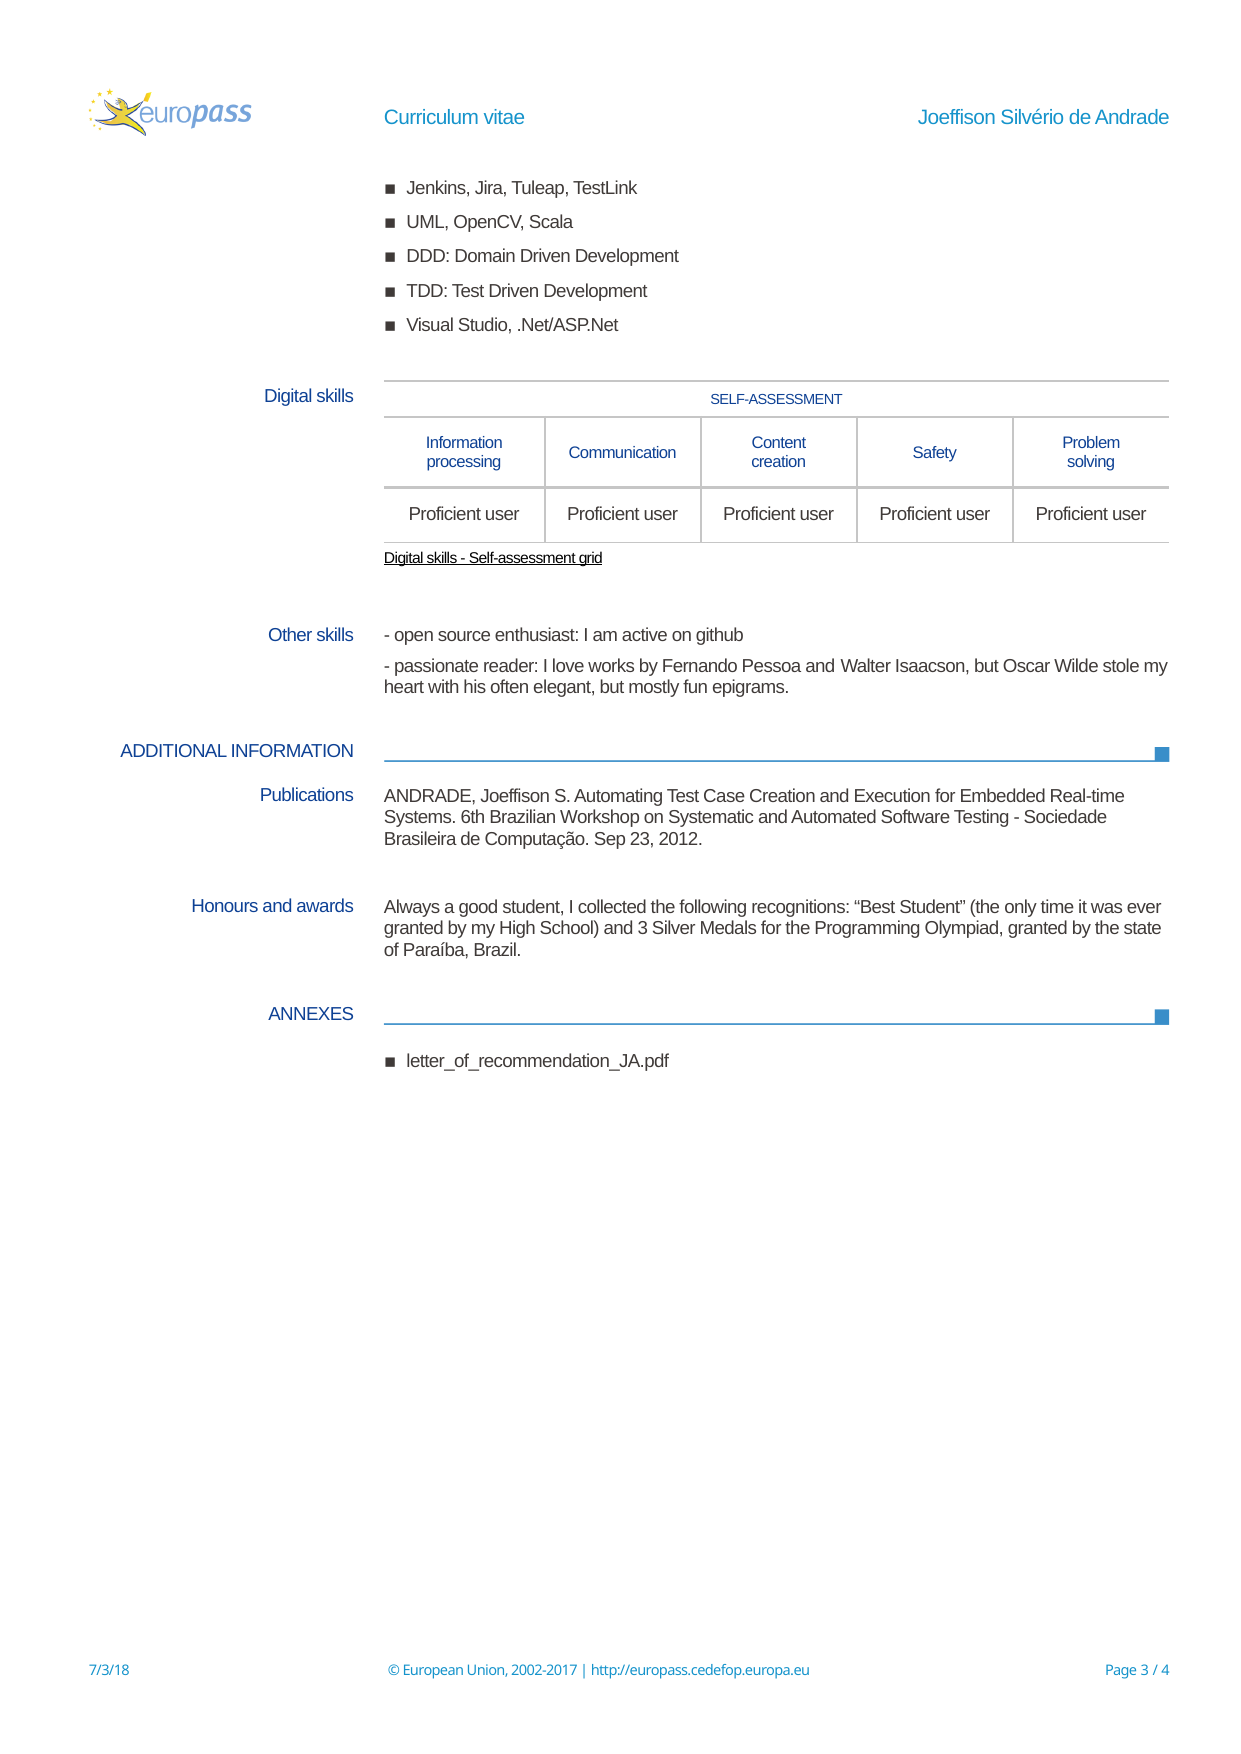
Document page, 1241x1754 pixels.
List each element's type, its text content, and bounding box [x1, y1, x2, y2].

table_header Other skills [89, 621, 384, 703]
table_cell Digital skills - Self-assessment grid [384, 543, 1169, 584]
table_header - open source enthusiast: I am active on github - passionate reader: I love works by Fernando Pessoa and Walter Isaacson, but Oscar Wilde stole my heart with his often elegant, but mostly fun epigrams. [384, 621, 1169, 703]
table_cell Problem solving [1014, 418, 1169, 486]
table_header [89, 1044, 384, 1078]
table_header ANNEXES [89, 1003, 384, 1024]
table_cell Proficient user [1014, 489, 1169, 542]
table_cell Safety [858, 418, 1012, 486]
table_header [384, 1044, 1169, 1078]
table_header [384, 1003, 1169, 1009]
table_header [89, 171, 384, 343]
picture [88, 88, 252, 136]
table_header During my 3-year-long position at Virtus and my bachelor, I was always excited to learn new technologies in the labs I joined. I also love courses related to Design Patterns and Mathmatics. To name the most relevant technologies I worked with (in college and at my last job): Spark, Python, SQL Databricks, Tableau, R Scikit-learn AngularJs (JavaScript) Angular 4 (TypeScript) PyCharm, Django WebStorm, Nginx Eclipse, Android (Java) GitLab/Github (Git) Jenkins, Jira, Tuleap, TestLink UML, OpenCV, Scala DDD: Domain Driven Development TDD: Test Driven Development Visual Studio, .Net/ASP.Net [384, 171, 1169, 343]
table_header SELF-ASSESSMENT [384, 382, 1169, 416]
table_cell Communication [546, 418, 700, 486]
table_cell Content creation [702, 418, 856, 486]
table_header [384, 740, 1169, 747]
table_cell Proficient user [384, 489, 544, 542]
picture [384, 747, 1170, 762]
table_cell Proficient user [546, 489, 700, 542]
table_header Honours and awards [89, 893, 384, 966]
table_header Publications [89, 782, 384, 855]
table_cell Proficient user [702, 489, 856, 542]
table_cell [89, 486, 384, 542]
table_cell Proficient user [858, 489, 1012, 542]
table_header ADDITIONAL INFORMATION [89, 740, 384, 762]
table_header Digital skills [89, 380, 384, 486]
picture [383, 1009, 1170, 1025]
table_header Always a good student, I collected the following recognitions: “Best Student” (the only time it was ever granted by my High School) and 3 Silver Medals for the Programming Olympiad, granted by the state of Paraíba, Brazil. [384, 893, 1169, 966]
table_header ANDRADE, Joeffison S. Automating Test Case Creation and Execution for Embedded Real-time Systems. 6th Brazilian Workshop on Systematic and Automated Software Testing - Sociedade Brasileira de Computação. Sep 23, 2012. [384, 782, 1169, 855]
table_cell [89, 542, 384, 584]
table_cell Information processing [384, 418, 544, 486]
